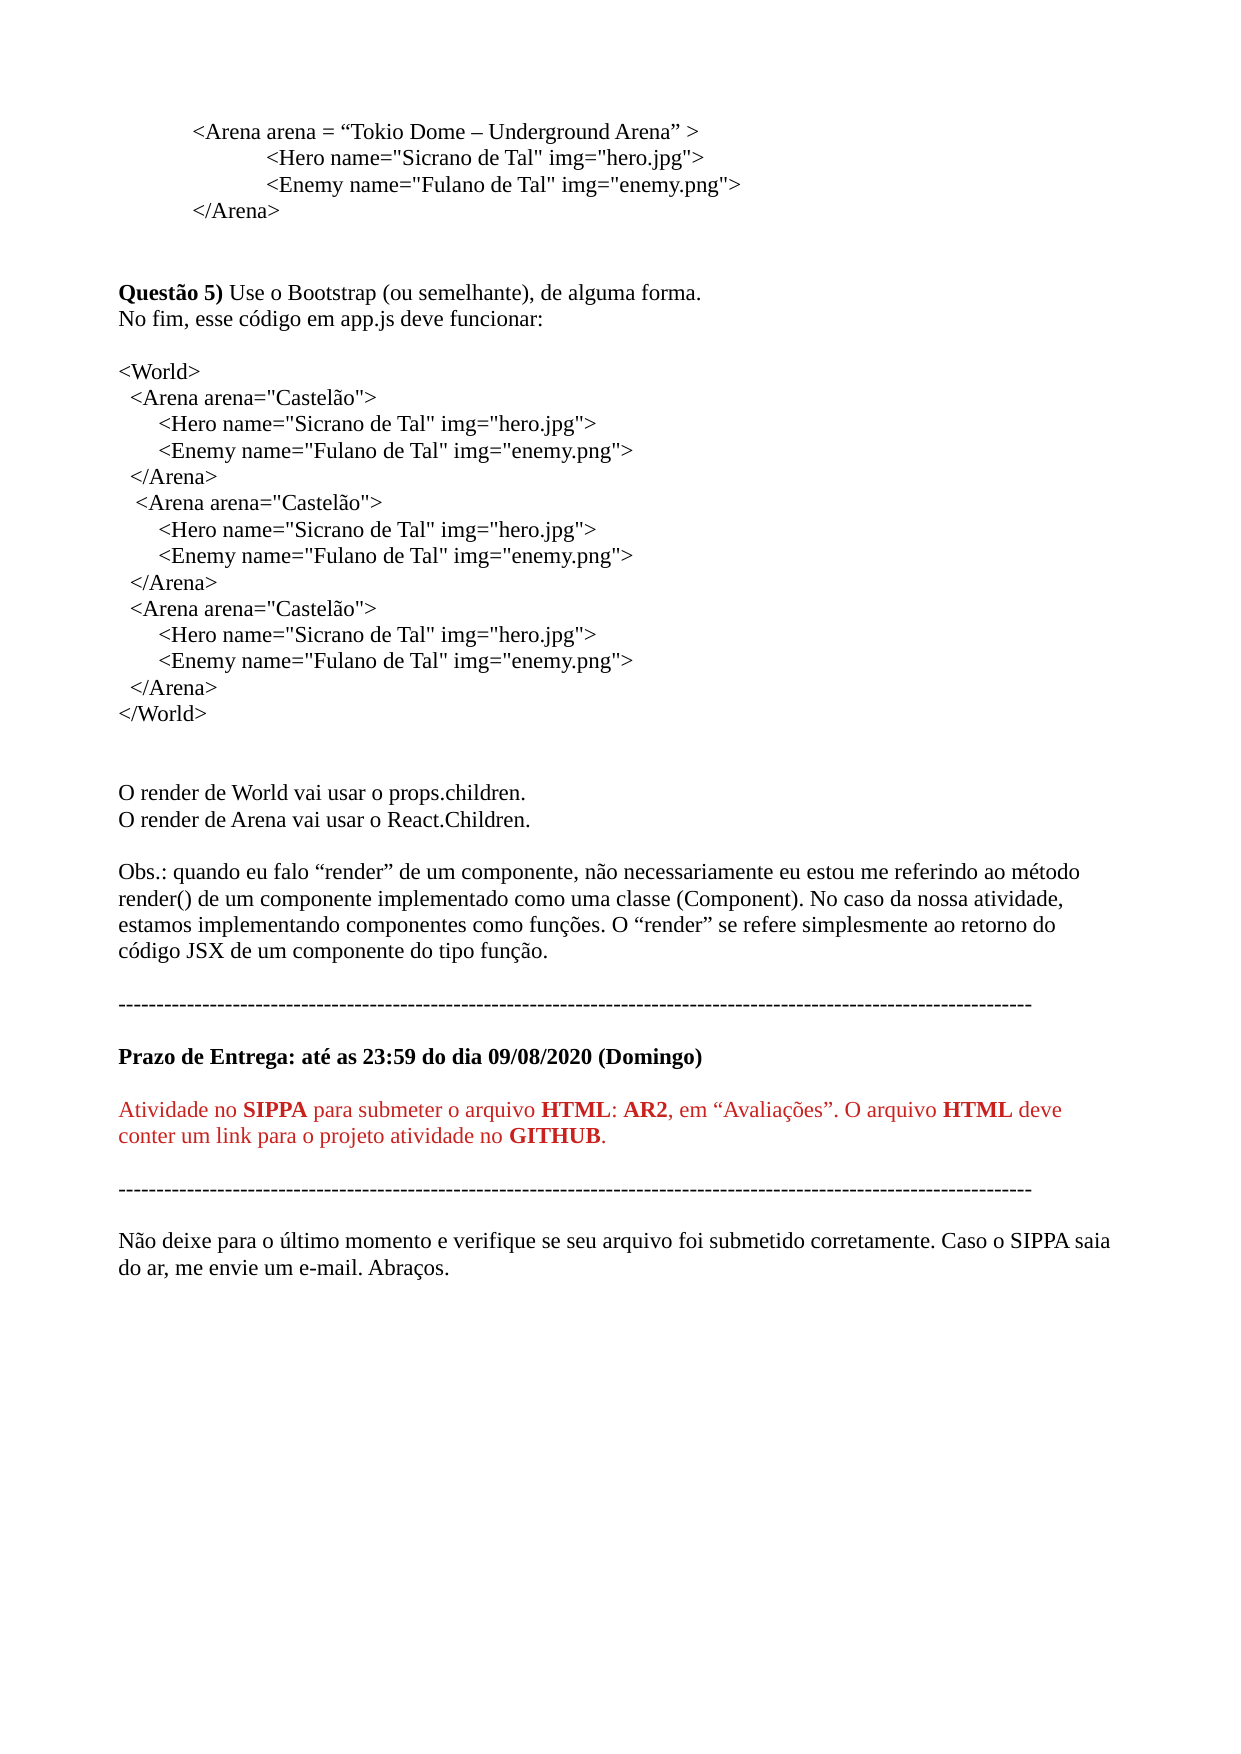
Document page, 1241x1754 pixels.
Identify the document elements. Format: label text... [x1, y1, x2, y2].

text ------------------------------------------------------------------------------------------------------------------------ [118, 1175, 1122, 1201]
text No fim, esse código em app.js deve funcionar: [118, 305, 1122, 331]
text <Hero name="Sicrano de Tal" img="hero.jpg"> [118, 516, 1122, 542]
text </World> [118, 700, 1122, 727]
text <Enemy name="Fulano de Tal" img="enemy.png"> [118, 648, 1122, 674]
text <Hero name="Sicrano de Tal" img="hero.jpg"> [118, 144, 1122, 171]
text <Arena arena = “Tokio Dome – Underground Arena” > [118, 118, 1122, 144]
text <Arena arena="Castelão"> [118, 489, 1122, 516]
text </Arena> [118, 674, 1122, 700]
text <Arena arena="Castelão"> [118, 384, 1122, 410]
text <Hero name="Sicrano de Tal" img="hero.jpg"> [118, 621, 1122, 648]
text </Arena> [118, 197, 1122, 223]
text Questão 5) Use o Bootstrap (ou semelhante), de alguma forma. [118, 279, 1122, 305]
text ------------------------------------------------------------------------------------------------------------------------ [118, 990, 1122, 1017]
text <World> [118, 358, 1122, 384]
text Não deixe para o último momento e verifique se seu arquivo foi submetido corretamente. Caso o SIPPA saia do ar, me envie um e-mail. Abraços. [118, 1227, 1122, 1280]
text </Arena> [118, 568, 1122, 595]
text Obs.: quando eu falo “render” de um componente, não necessariamente eu estou me referindo ao método render() de um componente implementado como uma classe (Component). No caso da nossa atividade, estamos implementando componentes como funções. O “render” se refere simplesmente ao retorno do código JSX de um componente do tipo função. [118, 858, 1122, 964]
text Prazo de Entrega: até as 23:59 do dia 09/08/2020 (Domingo) [118, 1043, 1122, 1069]
text O render de Arena vai usar o React.Children. [118, 806, 1122, 832]
text <Enemy name="Fulano de Tal" img="enemy.png"> [118, 437, 1122, 463]
text </Arena> [118, 463, 1122, 489]
text <Enemy name="Fulano de Tal" img="enemy.png"> [118, 542, 1122, 568]
text <Hero name="Sicrano de Tal" img="hero.jpg"> [118, 410, 1122, 437]
text <Enemy name="Fulano de Tal" img="enemy.png"> [118, 171, 1122, 197]
text O render de World vai usar o props.children. [118, 779, 1122, 806]
text <Arena arena="Castelão"> [118, 595, 1122, 621]
text Atividade no SIPPA para submeter o arquivo HTML: AR2, em “Avaliações”. O arquivo HTML deve conter um link para o projeto atividade no GITHUB. [118, 1096, 1122, 1148]
